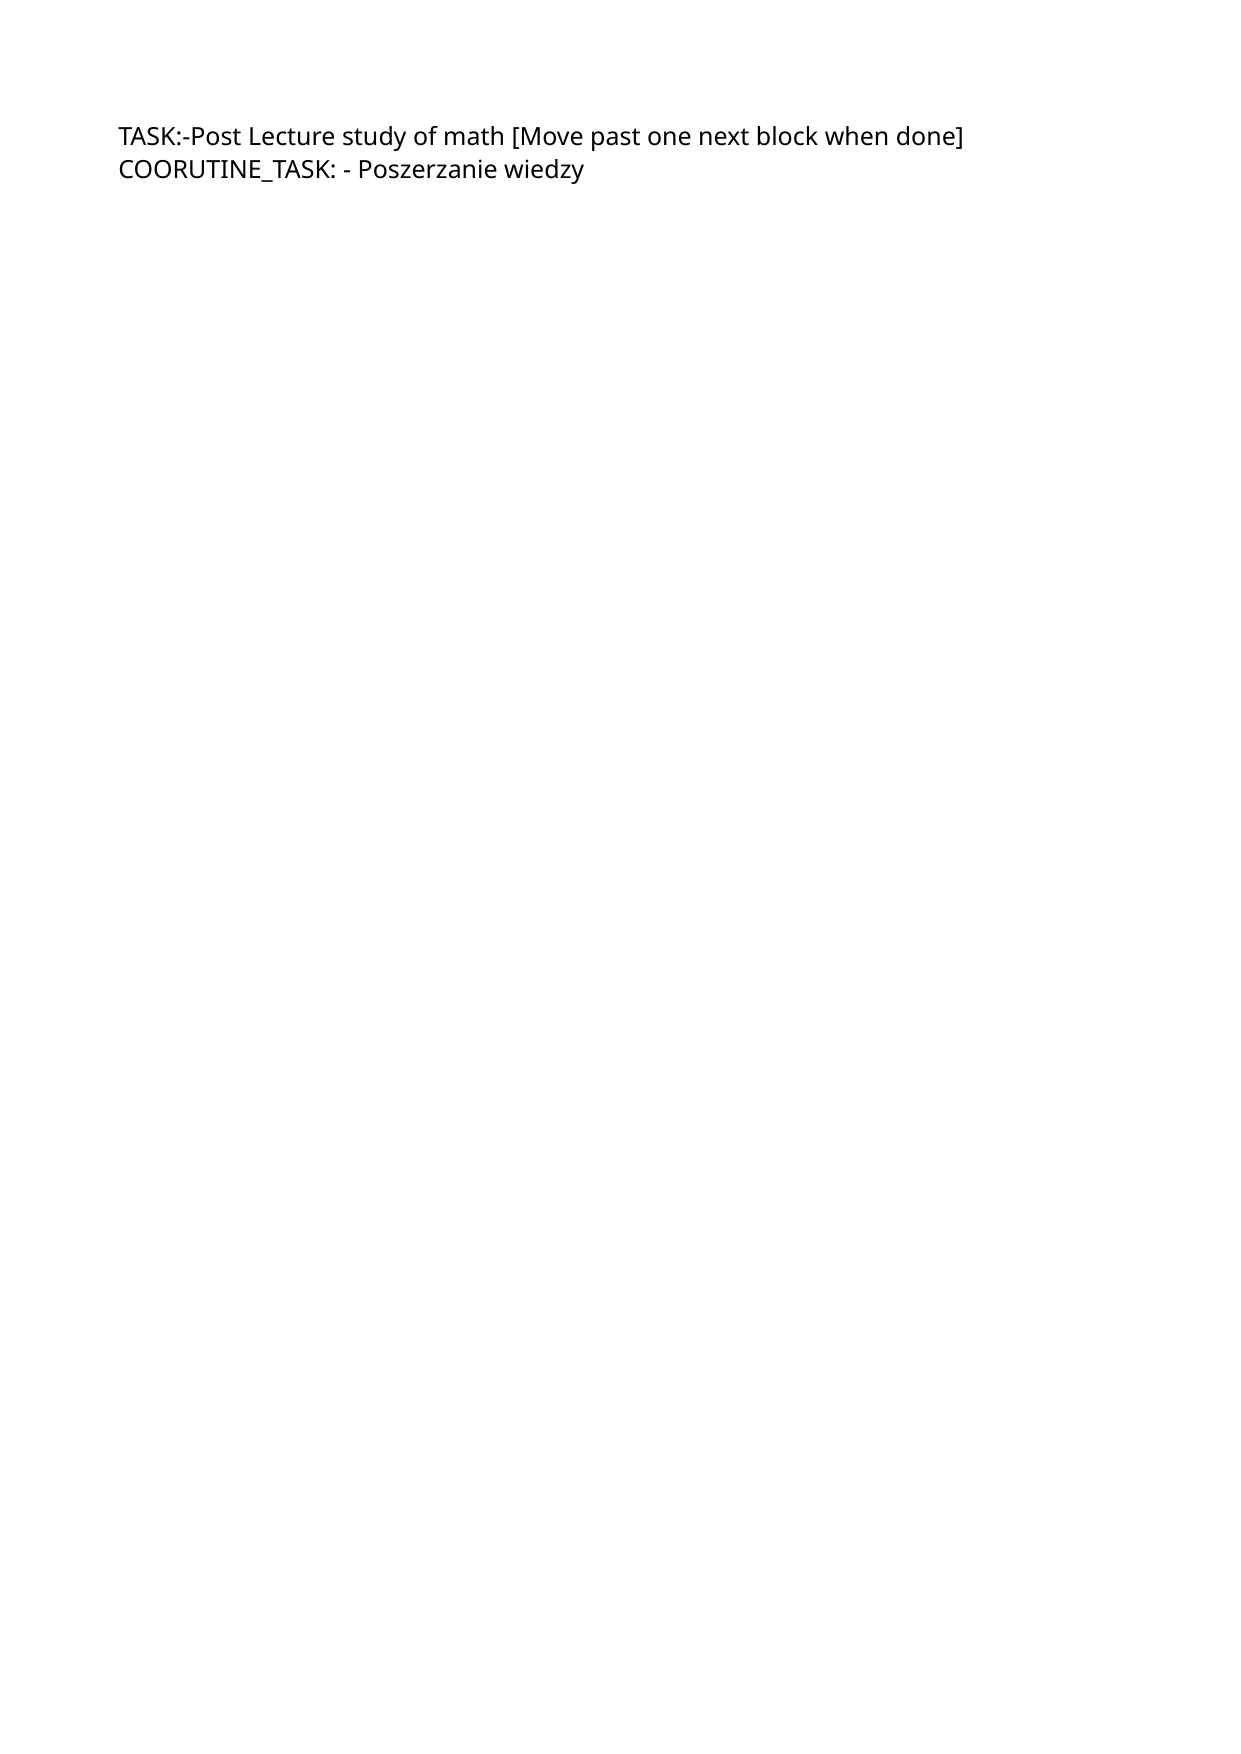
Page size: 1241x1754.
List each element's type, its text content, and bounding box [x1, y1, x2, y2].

text COORUTINE_TASK: - Poszerzanie wiedzy [118, 152, 1122, 186]
text TASK:-Post Lecture study of math [Move past one next block when done] [118, 118, 1122, 152]
